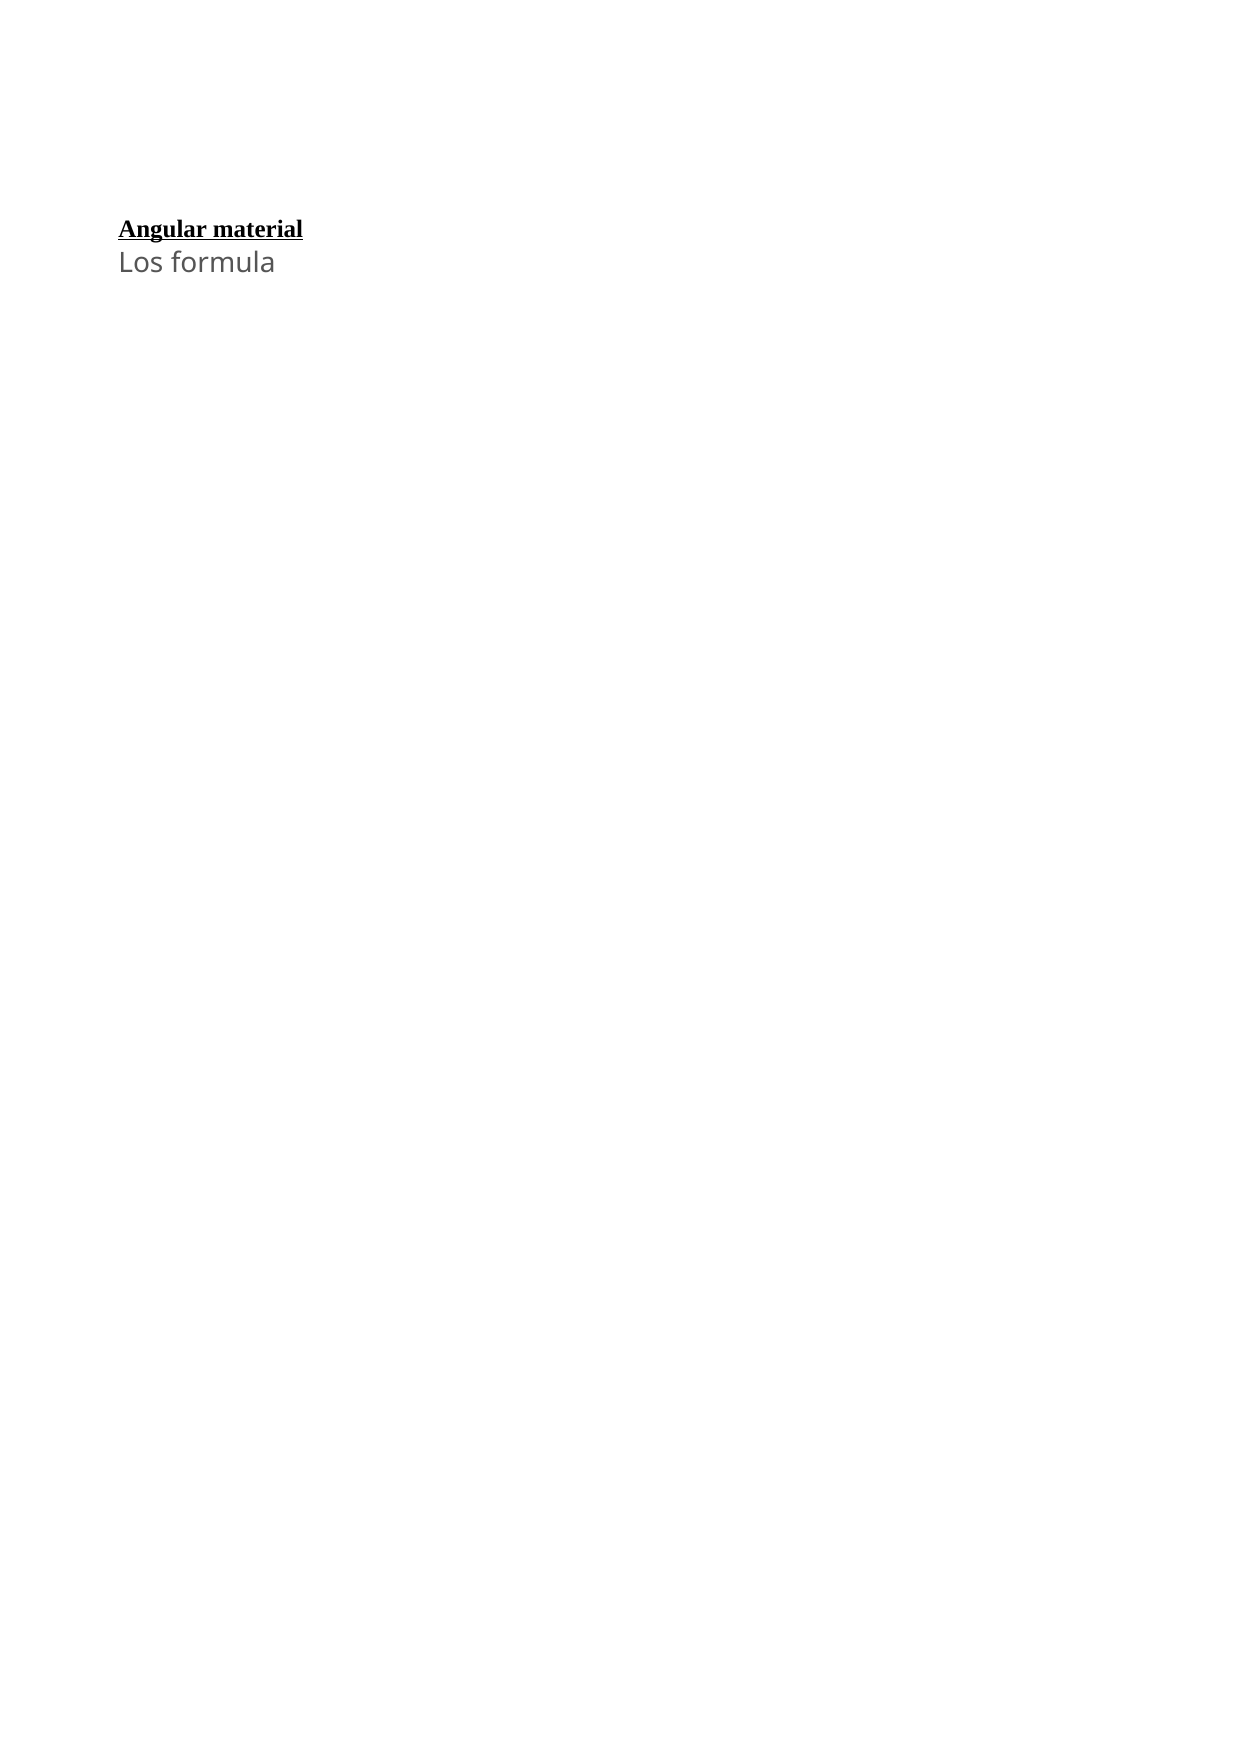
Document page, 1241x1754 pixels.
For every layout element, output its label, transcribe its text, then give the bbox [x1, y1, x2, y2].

text Los formula [118, 242, 1122, 281]
text Angular material [118, 214, 1122, 242]
